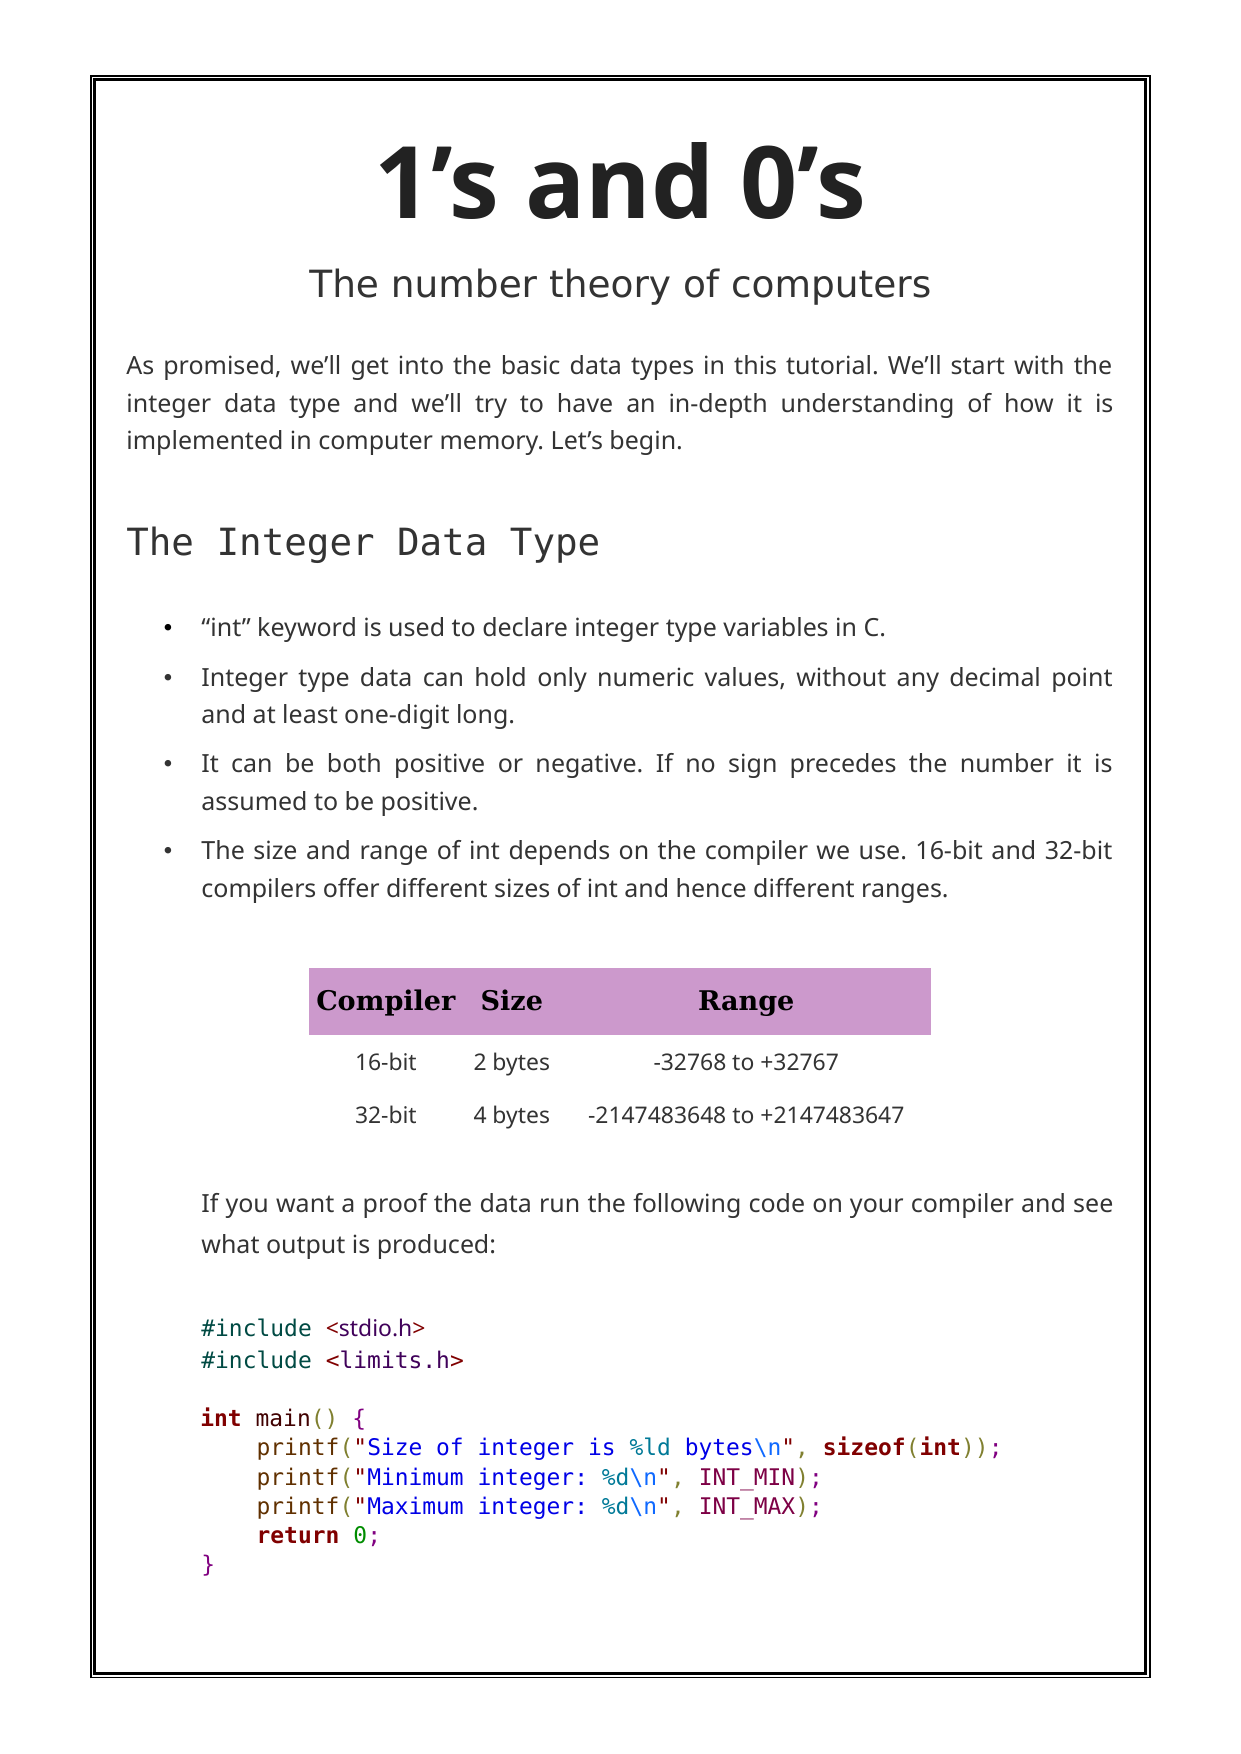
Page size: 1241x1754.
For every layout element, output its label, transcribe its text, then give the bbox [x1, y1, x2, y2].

text #include <limits.h> [201, 1347, 1114, 1373]
table_cell 2 bytes [462, 1035, 561, 1088]
table_header Size [462, 968, 561, 1035]
text return 0; [201, 1522, 1114, 1549]
text If you want a proof the data run the following code on your compiler and see what output is produced: [201, 1186, 1114, 1261]
table_cell 32-bit [309, 1088, 462, 1141]
table_cell 4 bytes [462, 1088, 561, 1141]
list “int” keyword is used to declare integer type variables in C. [164, 610, 1114, 644]
table_header Compiler [309, 968, 462, 1035]
text #include <stdio.h> [201, 1312, 1114, 1344]
text printf("Size of integer is %ld bytes\n", sizeof(int)); [201, 1434, 1114, 1461]
text int main() { [126, 1405, 1114, 1432]
table_header Range [561, 968, 931, 1035]
subtitle The number theory of computers [126, 262, 1114, 306]
subtitle 1’s and 0’s [126, 111, 1114, 247]
text The Integer Data Type [126, 520, 1114, 564]
text } [201, 1552, 1114, 1578]
list The size and range of int depends on the compiler we use. 16-bit and 32-bit compilers offer different sizes of int and hence different ranges. [164, 833, 1114, 904]
table_cell -2147483648 to +2147483647 [561, 1088, 931, 1141]
table_cell 16-bit [309, 1035, 462, 1088]
text printf("Maximum integer: %d\n", INT_MAX); [201, 1493, 1114, 1520]
text As promised, we’ll get into the basic data types in this tutorial. We’ll start with the integer data type and we’ll try to have an in-depth understanding of how it is implemented in computer memory. Let’s begin. [126, 348, 1114, 457]
list Integer type data can hold only numeric values, without any decimal point and at least one-digit long. [164, 659, 1114, 731]
table_cell -32768 to +32767 [561, 1035, 931, 1088]
text printf("Minimum integer: %d\n", INT_MIN); [201, 1464, 1114, 1491]
list It can be both positive or negative. If no sign precedes the number it is assumed to be positive. [164, 746, 1114, 817]
